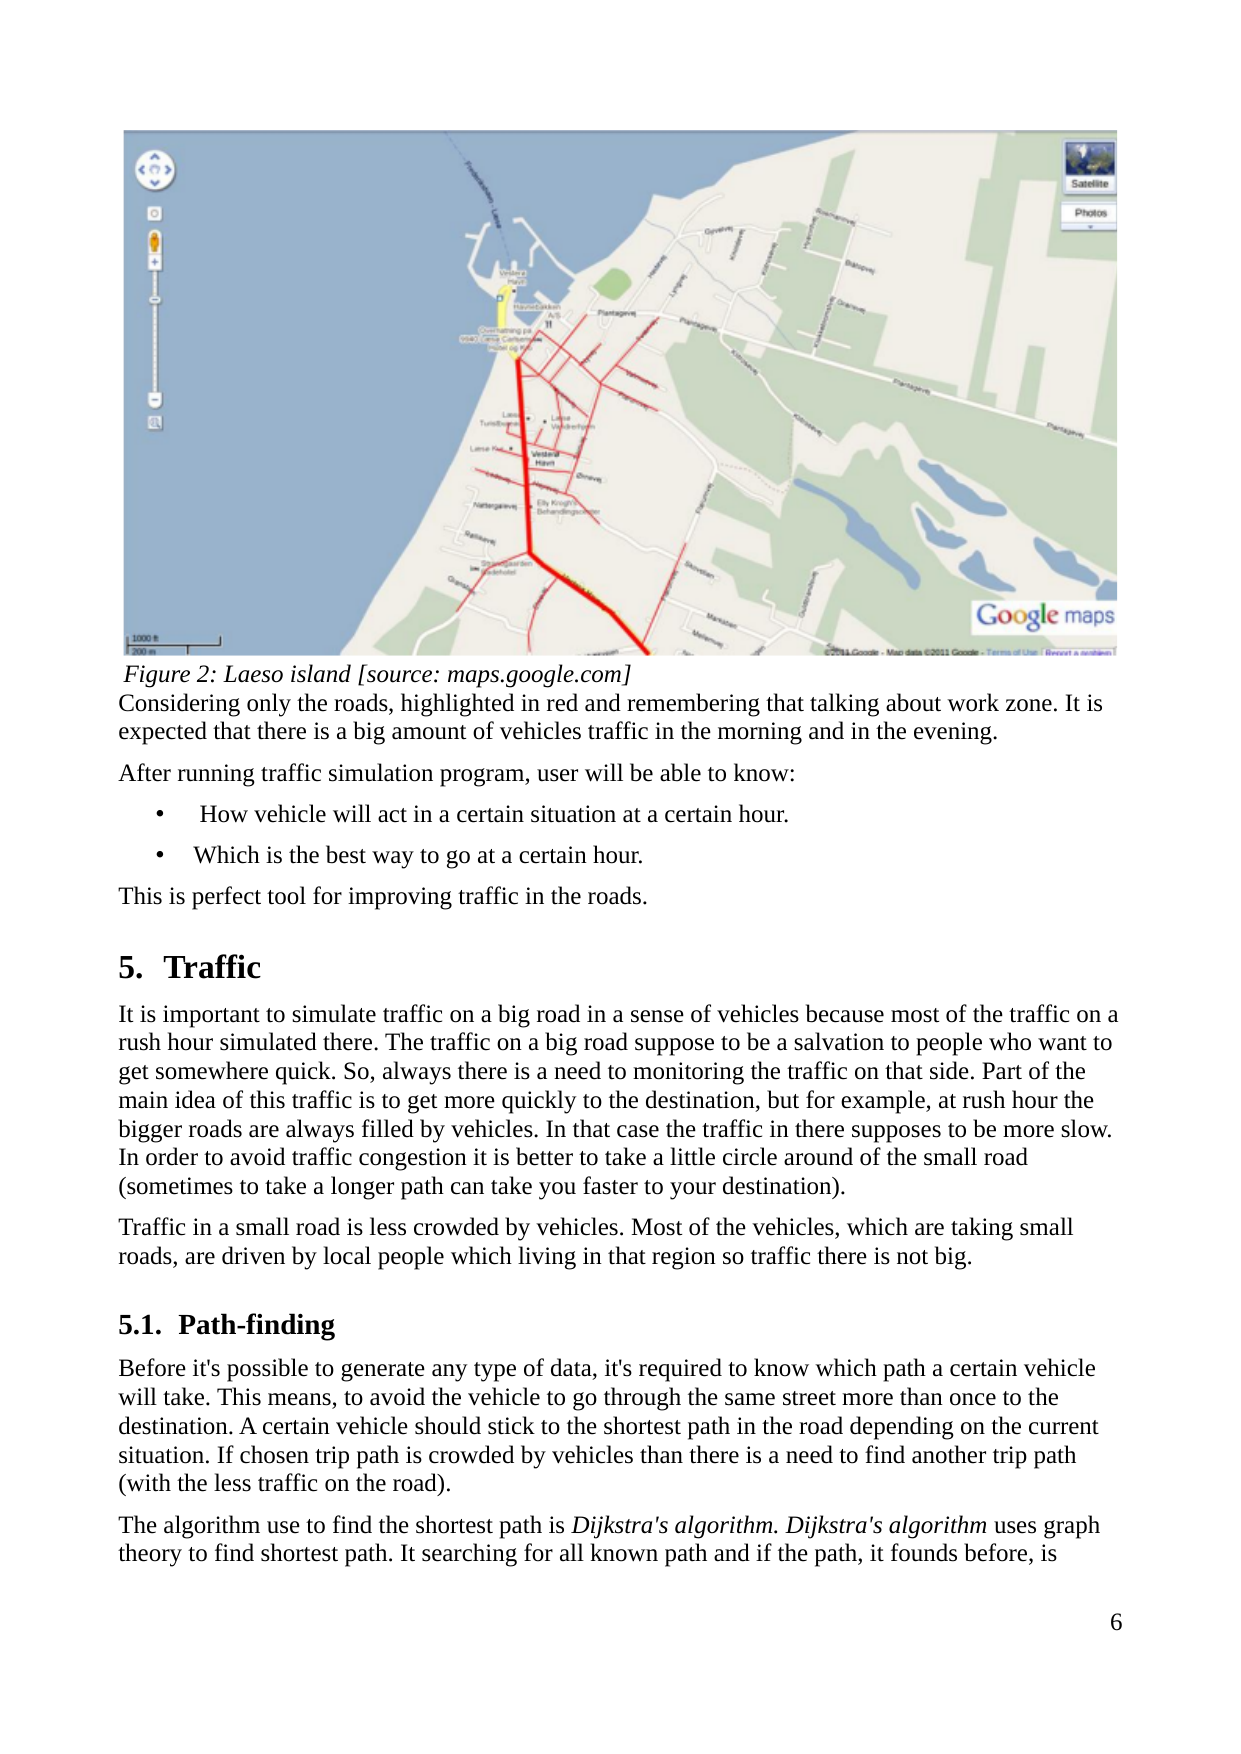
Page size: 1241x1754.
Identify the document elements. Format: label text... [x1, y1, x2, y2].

subtitle Path-finding [118, 1307, 1122, 1341]
text After running traffic simulation program, user will be able to know: [118, 758, 1122, 786]
picture [123, 130, 1118, 659]
list How vehicle will act in a certain situation at a certain hour. [156, 799, 1122, 828]
text Figure 2: Laeso island [source: maps.google.com] [123, 659, 1117, 688]
text The algorithm use to find the shortest path is Dijkstra's algorithm. Dijkstra's algorithm uses graph theory to find shortest path. It searching for all known path and if the path, it founds before, is [118, 1510, 1122, 1567]
list Which is the best way to go at a certain hour. [156, 840, 1122, 869]
text Before it's possible to generate any type of data, it's required to know which path a certain vehicle will take. This means, to avoid the vehicle to go through the same street more than once to the destination. A certain vehicle should stick to the shortest path in the road depending on the current situation. If chosen trip path is crowded by vehicles than there is a need to find another trip path (with the less traffic on the road). [118, 1353, 1122, 1497]
subtitle Traffic [118, 948, 1122, 986]
text Considering only the roads, highlighted in red and remembering that talking about work zone. It is expected that there is a big amount of vehicles traffic in the morning and in the evening. [118, 118, 1122, 745]
text It is important to simulate traffic on a big road in a sense of vehicles because most of the traffic on a rush hour simulated there. The traffic on a big road suppose to be a salvation to people who want to get somewhere quick. So, always there is a need to monitoring the traffic on that side. Part of the main idea of this traffic is to get more quickly to the destination, but for example, at rush hour the bigger roads are always filled by vehicles. In that case the traffic in there supposes to be more slow. In order to avoid traffic congestion it is better to take a little circle around of the small road (sometimes to take a longer path can take you faster to your destination). [118, 999, 1122, 1200]
text This is perfect tool for improving traffic in the roads. [118, 881, 1122, 910]
text Traffic in a small road is less crowded by vehicles. Most of the vehicles, which are taking small roads, are driven by local people which living in that region so traffic there is not big. [118, 1212, 1122, 1270]
